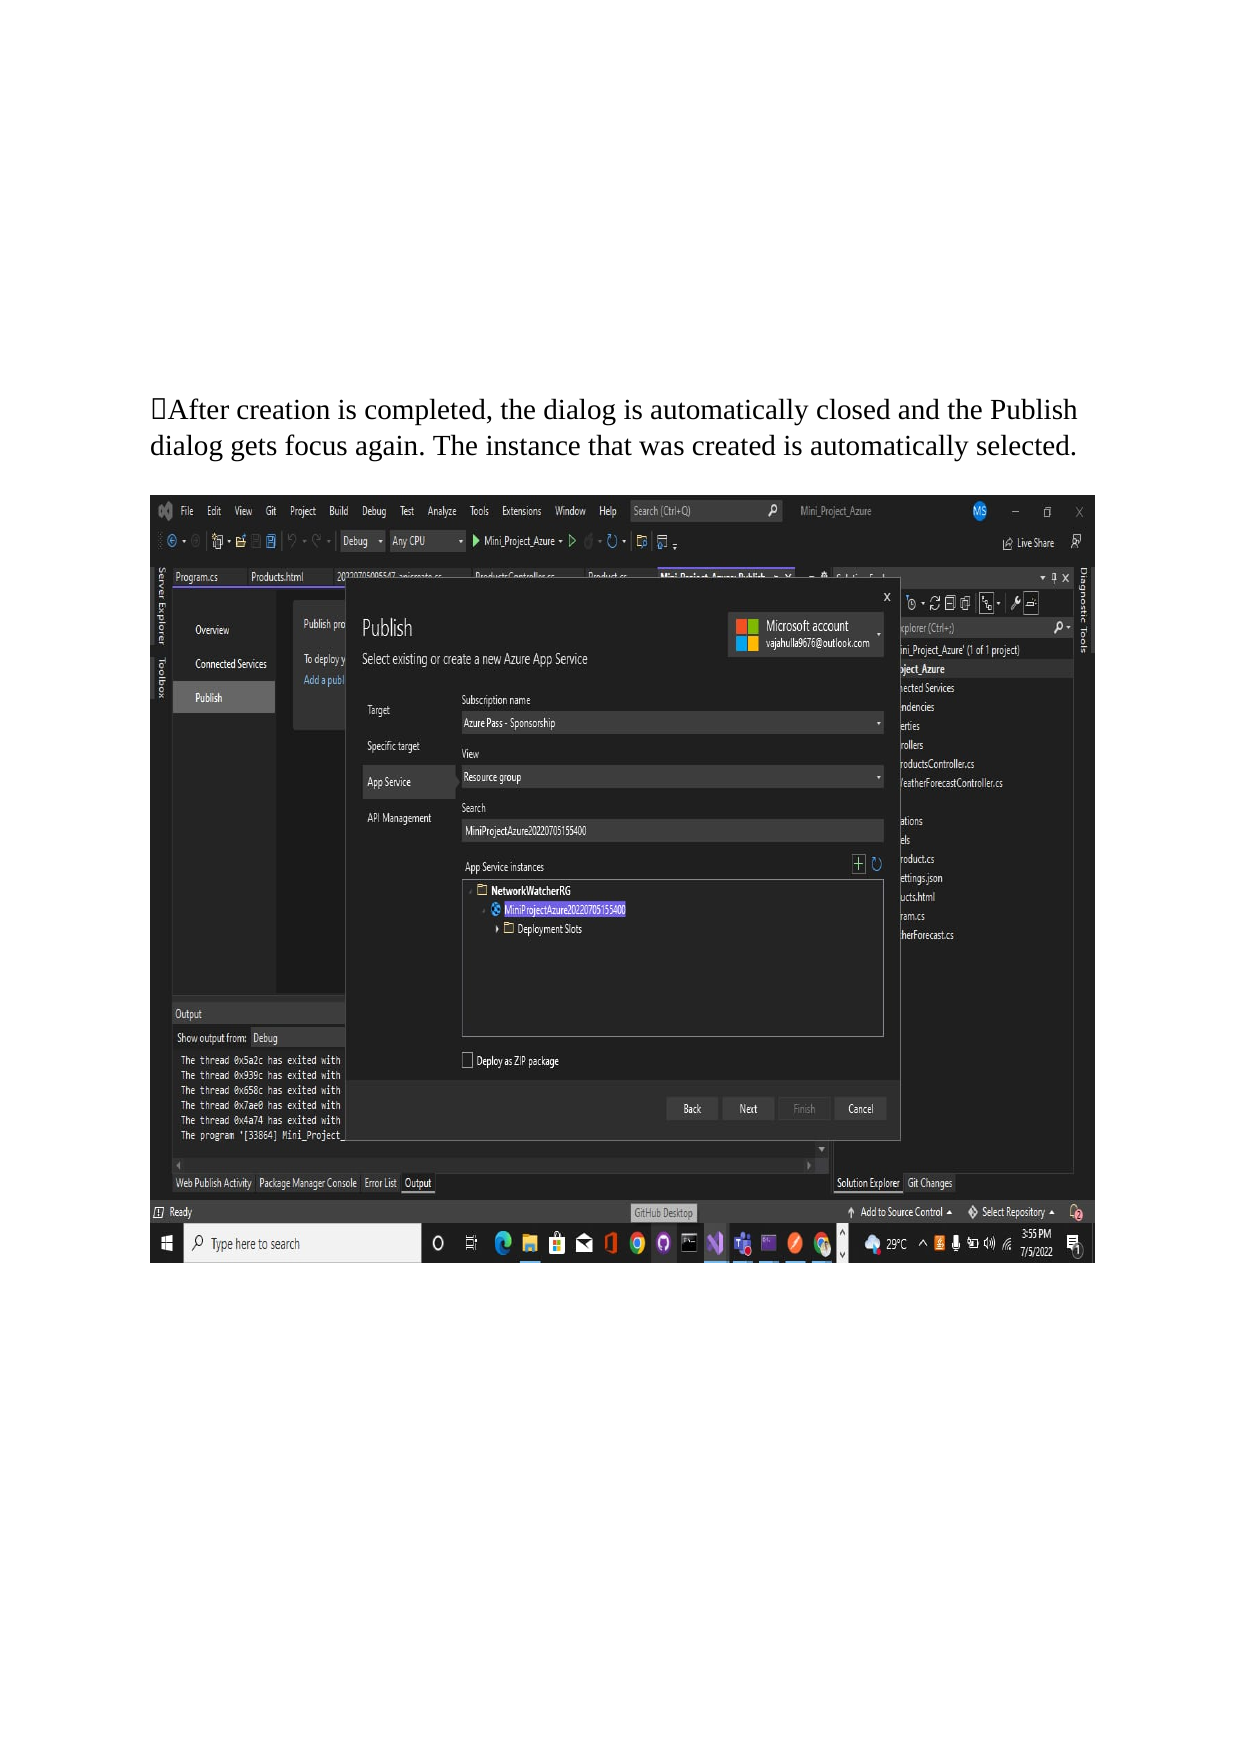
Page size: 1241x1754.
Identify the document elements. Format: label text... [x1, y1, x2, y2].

picture [150, 495, 1095, 1263]
text After creation is completed, the dialog is automatically closed and the Publish dialog gets focus again. The instance that was created is automatically selected. [150, 388, 1104, 462]
